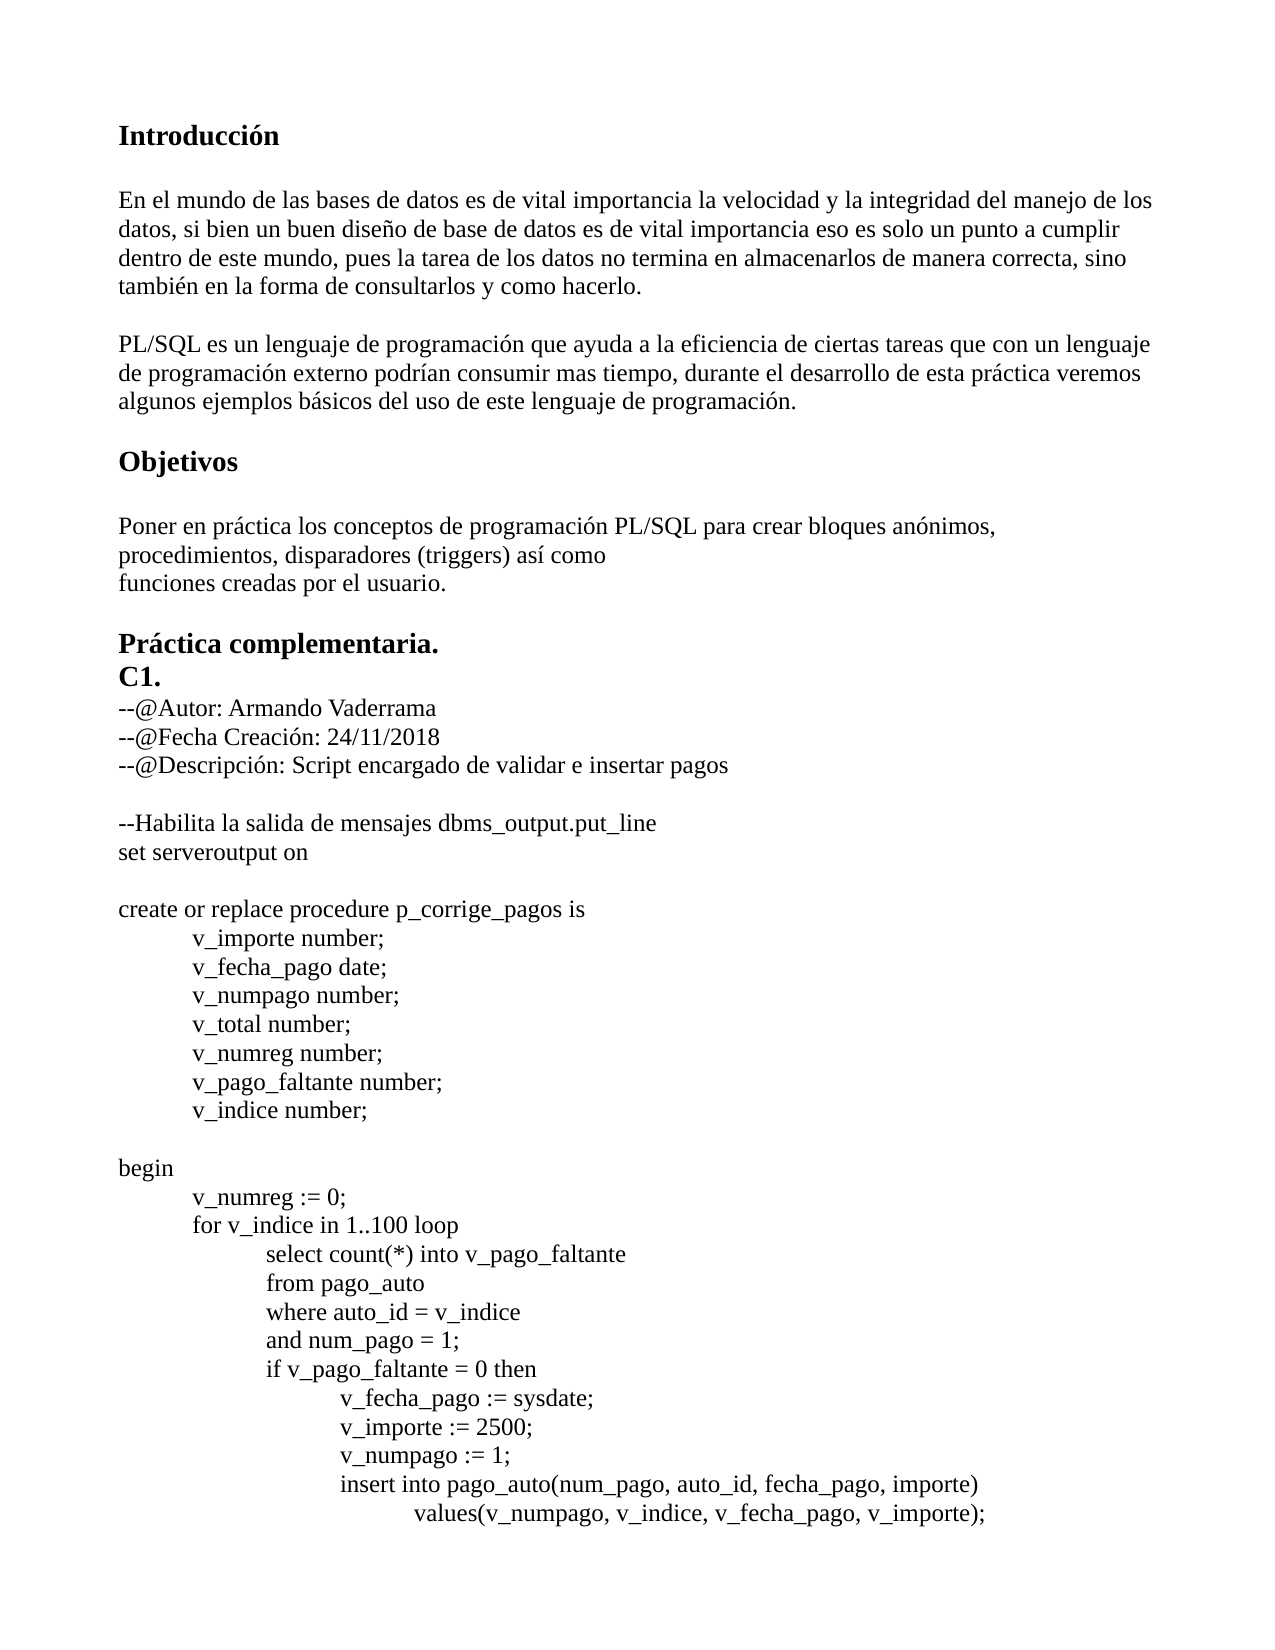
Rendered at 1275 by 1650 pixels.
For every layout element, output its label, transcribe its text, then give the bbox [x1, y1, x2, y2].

text Poner en práctica los conceptos de programación PL/SQL para crear bloques anónimos, procedimientos, disparadores (triggers) así como [118, 511, 1157, 568]
text --@Autor: Armando Vaderrama [118, 693, 1157, 722]
text v_numpago := 1; [118, 1441, 1157, 1469]
text v_importe number; [118, 923, 1157, 952]
text En el mundo de las bases de datos es de vital importancia la velocidad y la integridad del manejo de los datos, si bien un buen diseño de base de datos es de vital importancia eso es solo un punto a cumplir dentro de este mundo, pues la tarea de los datos no termina en almacenarlos de manera correcta, sino también en la forma de consultarlos y como hacerlo. [118, 185, 1157, 300]
text and num_pago = 1; [118, 1326, 1157, 1354]
text v_total number; [118, 1009, 1157, 1038]
text begin [118, 1153, 1157, 1182]
text for v_indice in 1..100 loop [118, 1211, 1157, 1239]
text v_numreg number; [118, 1038, 1157, 1067]
text --@Descripción: Script encargado de validar e insertar pagos [118, 751, 1157, 779]
text v_indice number; [118, 1096, 1157, 1124]
text v_importe := 2500; [118, 1412, 1157, 1441]
text create or replace procedure p_corrige_pagos is [118, 894, 1157, 923]
text v_fecha_pago := sysdate; [118, 1383, 1157, 1412]
text funciones creadas por el usuario. [118, 568, 1157, 597]
text from pago_auto [118, 1268, 1157, 1297]
text v_pago_faltante number; [118, 1067, 1157, 1096]
text C1. [118, 659, 1157, 693]
text Objetivos [118, 444, 1157, 477]
text Introducción [118, 118, 1157, 152]
text where auto_id = v_indice [118, 1297, 1157, 1326]
text Práctica complementaria. [118, 626, 1157, 659]
text insert into pago_auto(num_pago, auto_id, fecha_pago, importe) [118, 1469, 1157, 1498]
text v_fecha_pago date; [118, 952, 1157, 981]
text --Habilita la salida de mensajes dbms_output.put_line [118, 808, 1157, 837]
text select count(*) into v_pago_faltante [118, 1239, 1157, 1268]
text v_numreg := 0; [118, 1182, 1157, 1211]
text v_numpago number; [118, 981, 1157, 1009]
text set serveroutput on [118, 837, 1157, 866]
text values(v_numpago, v_indice, v_fecha_pago, v_importe); [118, 1498, 1157, 1527]
text PL/SQL es un lenguaje de programación que ayuda a la eficiencia de ciertas tareas que con un lenguaje de programación externo podrían consumir mas tiempo, durante el desarrollo de esta práctica veremos algunos ejemplos básicos del uso de este lenguaje de programación. [118, 329, 1157, 415]
text if v_pago_faltante = 0 then [118, 1354, 1157, 1383]
text --@Fecha Creación: 24/11/2018 [118, 722, 1157, 751]
